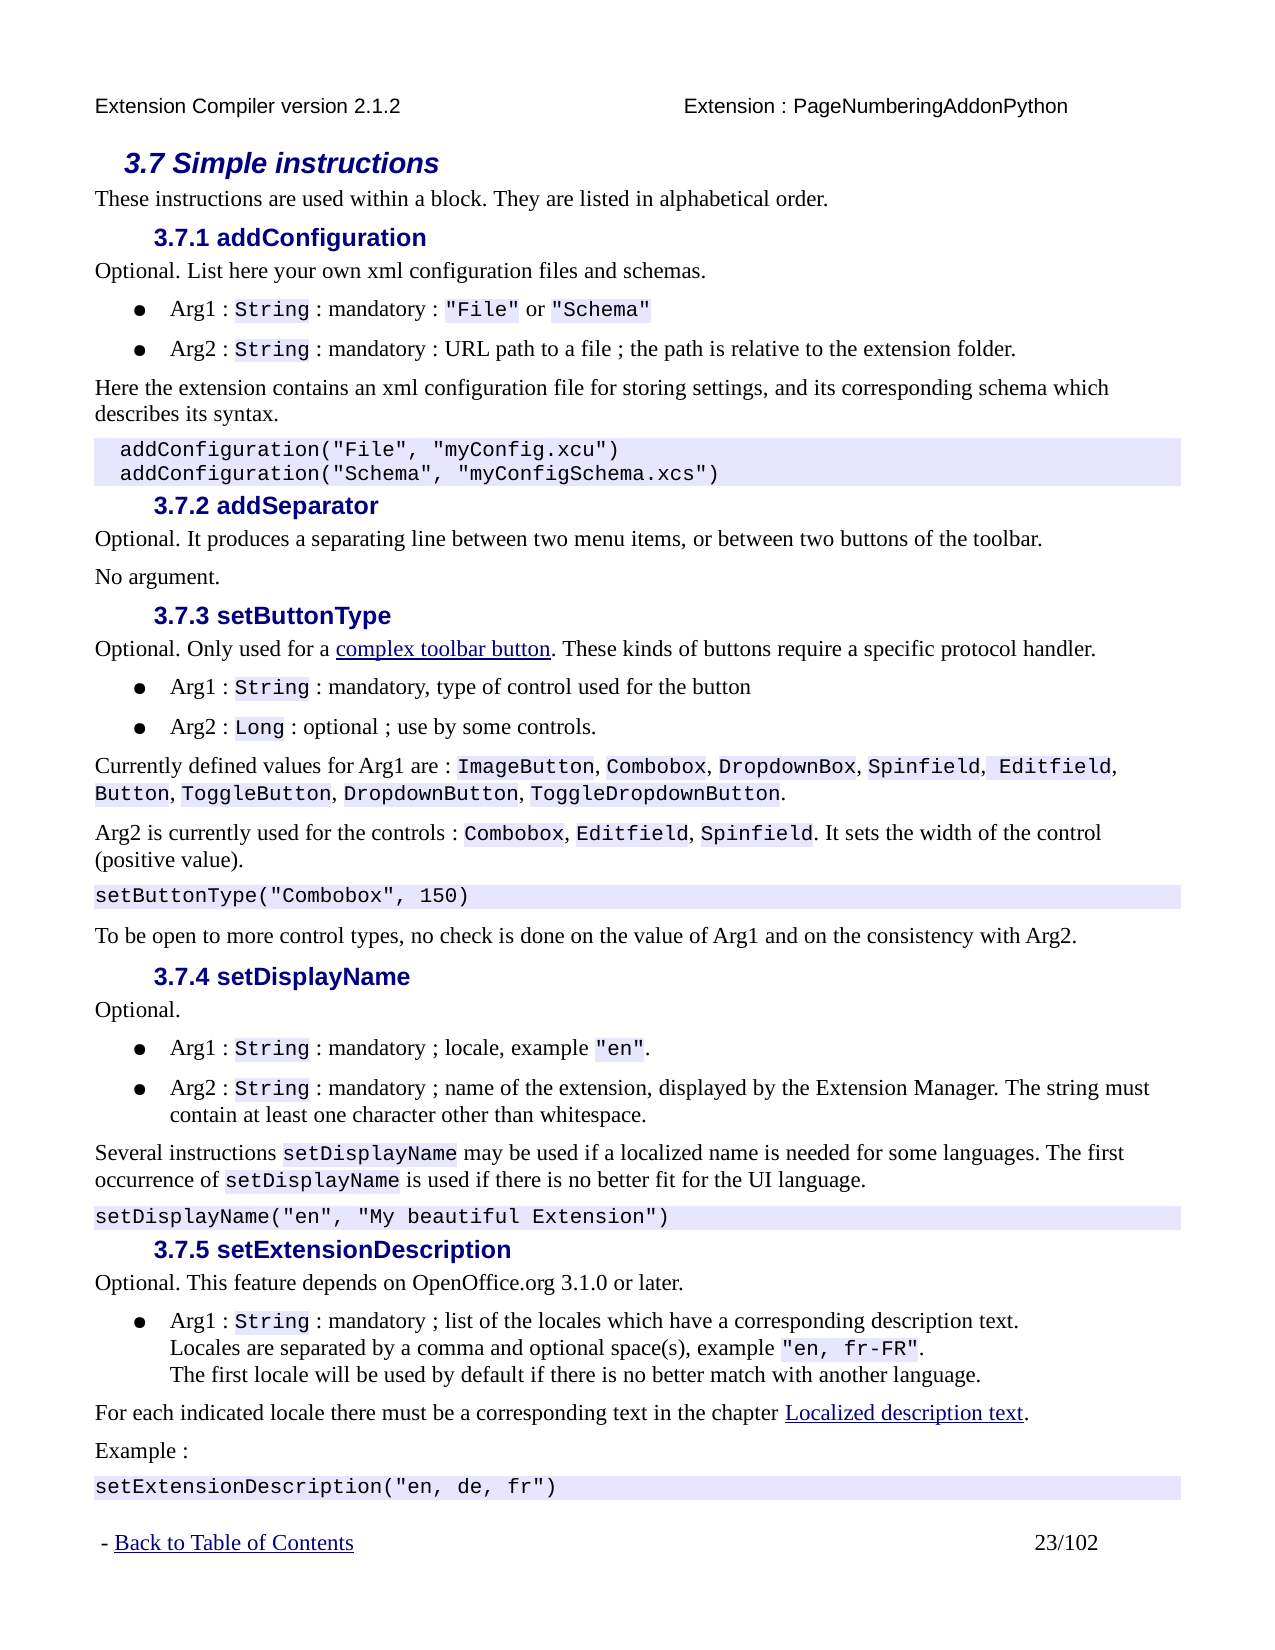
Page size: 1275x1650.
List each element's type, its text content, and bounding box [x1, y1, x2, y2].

list Arg1 : String : mandatory ; locale, example "en". [132, 1035, 1181, 1062]
list Arg1 : String : mandatory, type of control used for the button [132, 674, 1181, 701]
subtitle addConfiguration [153, 224, 1181, 252]
text Example : [94, 1438, 1181, 1464]
text Optional. List here your own xml configuration files and schemas. [94, 258, 1181, 283]
list Arg2 : String : mandatory : URL path to a file ; the path is relative to the extension folder. [132, 335, 1181, 362]
text Here the extension contains an xml configuration file for storing settings, and its corresponding schema which describes its syntax. [94, 375, 1181, 426]
list Arg1 : String : mandatory : "File" or "Schema" [132, 296, 1181, 323]
text These instructions are used within a block. They are listed in alphabetical order. [94, 186, 1181, 211]
text For each indicated locale there must be a corresponding text in the chapter Localized description text. [94, 1400, 1181, 1426]
subtitle setButtonType [153, 602, 1181, 630]
list Arg2 : Long : optional ; use by some controls. [132, 714, 1181, 741]
text addConfiguration("Schema", "myConfigSchema.xcs") [94, 462, 1181, 486]
subtitle Simple instructions [124, 147, 1181, 180]
text Optional. This feature depends on OpenOffice.org 3.1.0 or later. [94, 1270, 1181, 1296]
text Optional. Only used for a complex toolbar button. These kinds of buttons require a specific protocol handler. [94, 636, 1181, 662]
text addConfiguration("File", "myConfig.xcu") [94, 438, 1181, 462]
text No argument. [94, 564, 1181, 590]
subtitle addSeparator [153, 492, 1181, 520]
text setDisplayName("en", "My beautiful Extension") [94, 1206, 1181, 1230]
text setExtensionDescription("en, de, fr") [94, 1476, 1181, 1500]
subtitle setExtensionDescription [153, 1236, 1181, 1264]
subtitle setDisplayName [153, 963, 1181, 991]
text Optional. It produces a separating line between two menu items, or between two buttons of the toolbar. [94, 526, 1181, 552]
list Arg2 : String : mandatory ; name of the extension, displayed by the Extension Manager. The string must contain at least one character other than whitespace. [132, 1075, 1181, 1127]
text Currently defined values for Arg1 are : ImageButton, Combobox, DropdownBox, Spinfield, Editfield, Button, ToggleButton, DropdownButton, ToggleDropdownButton. [94, 753, 1181, 807]
text Several instructions setDisplayName may be used if a localized name is needed for some languages. The first occurrence of setDisplayName is used if there is no better fit for the UI language. [94, 1140, 1181, 1194]
text To be open to more control types, no check is done on the value of Arg1 and on the consistency with Arg2. [94, 923, 1181, 949]
text setButtonType("Combobox", 150) [94, 885, 1181, 909]
list Arg1 : String : mandatory ; list of the locales which have a corresponding description text. Locales are separated by a comma and optional space(s), example "en, fr-FR". The first locale will be used by default if there is no better match with another language. [132, 1308, 1181, 1388]
text Arg2 is currently used for the controls : Combobox, Editfield, Spinfield. It sets the width of the control (positive value). [94, 820, 1181, 872]
text Optional. [94, 997, 1181, 1023]
